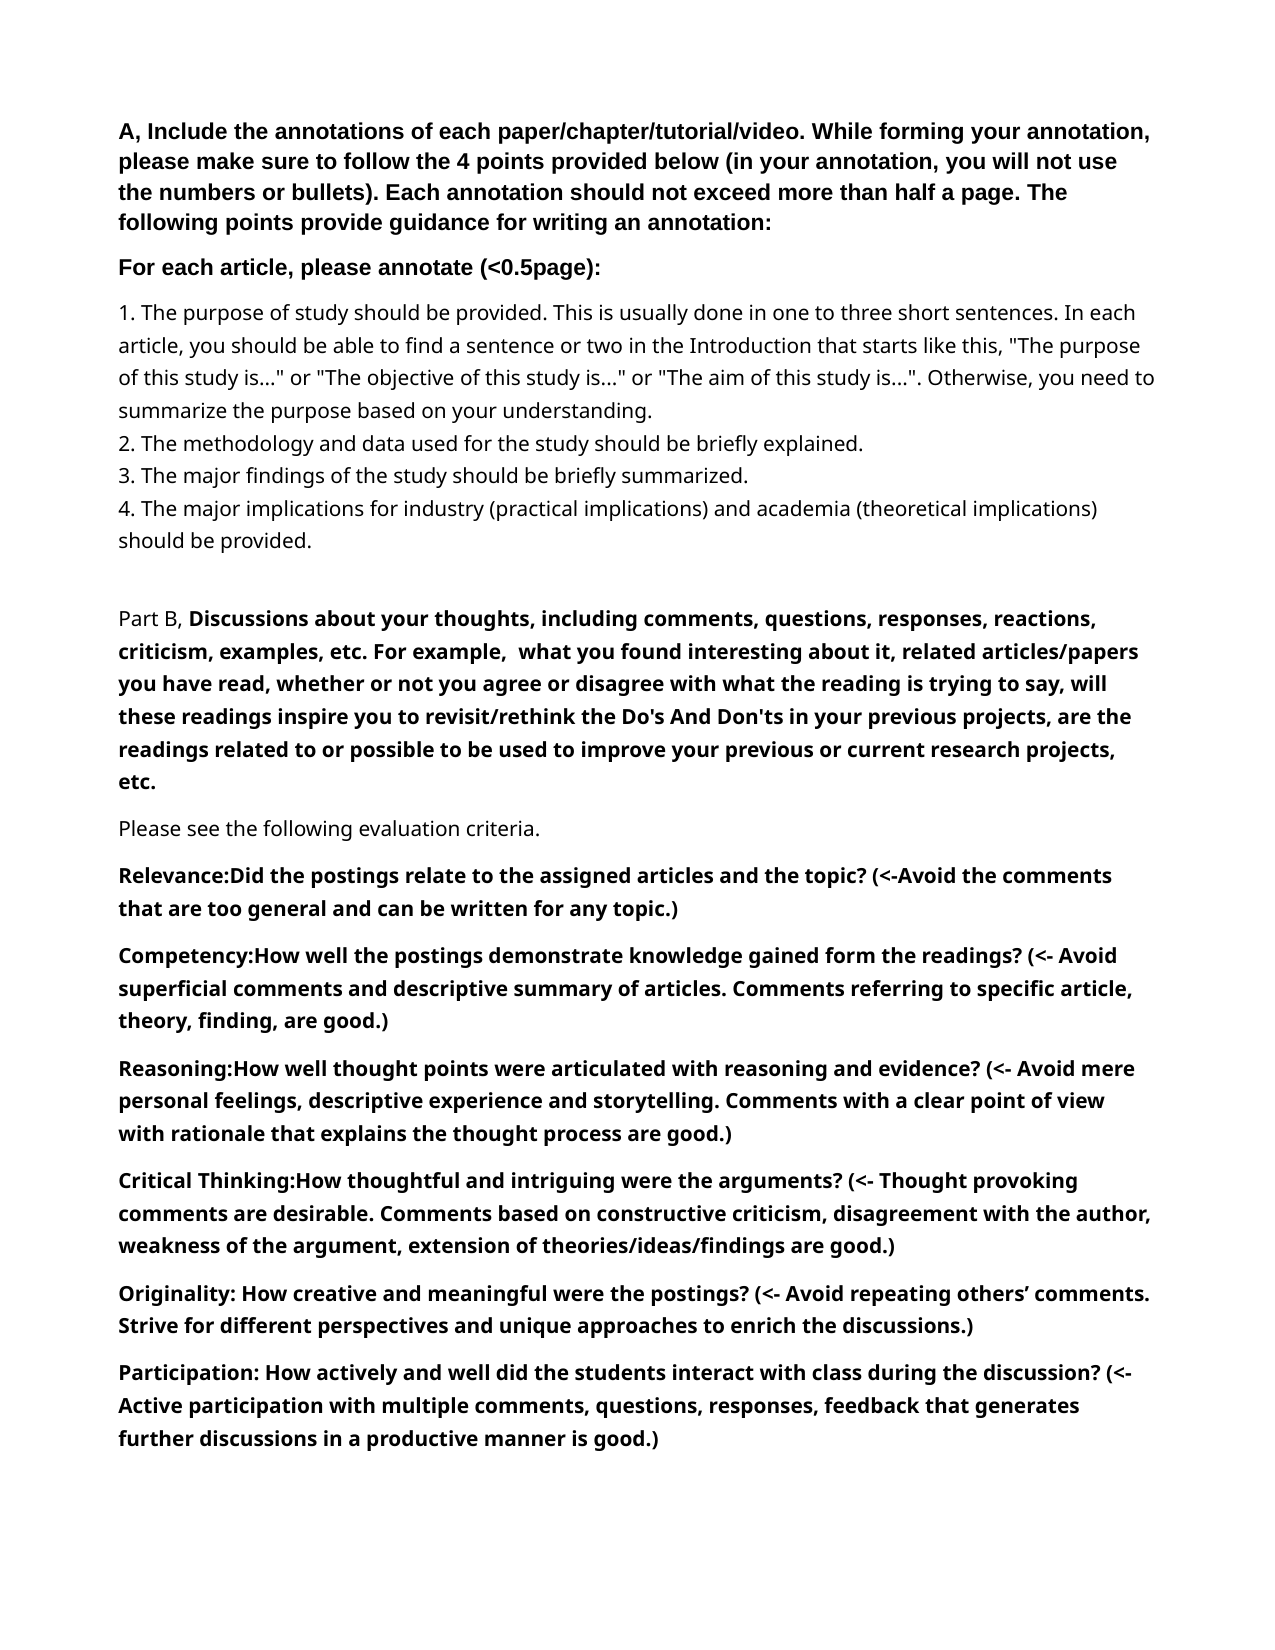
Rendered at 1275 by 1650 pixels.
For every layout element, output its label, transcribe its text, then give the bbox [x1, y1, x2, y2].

text A, Include the annotations of each paper/chapter/tutorial/video. While forming your annotation, please make sure to follow the 4 points provided below (in your annotation, you will not use the numbers or bullets). Each annotation should not exceed more than half a page. The following points provide guidance for writing an annotation: [118, 118, 1157, 235]
text Part B, Discussions about your thoughts, including comments, questions, responses, reactions, criticism, examples, etc. For example, what you found interesting about it, related articles/papers you have read, whether or not you agree or disagree with what the reading is trying to say, will these readings inspire you to revisit/rethink the Do's And Don'ts in your previous projects, are the readings related to or possible to be used to improve your previous or current research projects, etc. [118, 574, 1157, 796]
text Participation: How actively and well did the students interact with class during the discussion? (<- Active participation with multiple comments, questions, responses, feedback that generates further discussions in a productive manner is good.) [118, 1358, 1157, 1452]
text 1. The purpose of study should be provided. This is usually done in one to three short sentences. In each article, you should be able to find a sentence or two in the Introduction that starts like this, "The purpose of this study is..." or "The objective of this study is..." or "The aim of this study is...". Otherwise, you need to summarize the purpose based on your understanding. 2. The methodology and data used for the study should be briefly explained. 3. The major findings of the study should be briefly summarized. 4. The major implications for industry (practical implications) and academia (theoretical implications) should be provided. [118, 298, 1157, 555]
text For each article, please annotate (<0.5page): [118, 253, 1157, 280]
text Competency:How well the postings demonstrate knowledge gained form the readings? (<- Avoid superficial comments and descriptive summary of articles. Comments referring to specific article, theory, finding, are good.) [118, 941, 1157, 1035]
text Originality: How creative and meaningful were the postings? (<- Avoid repeating others’ comments. Strive for different perspectives and unique approaches to enrich the discussions.) [118, 1279, 1157, 1340]
text Critical Thinking:How thoughtful and intriguing were the arguments? (<- Thought provoking comments are desirable. Comments based on constructive criticism, disagreement with the author, weakness of the argument, extension of theories/ideas/findings are good.) [118, 1166, 1157, 1260]
text Relevance:Did the postings relate to the assigned articles and the topic? (<-Avoid the comments that are too general and can be written for any topic.) [118, 862, 1157, 923]
text Please see the following evaluation criteria. [118, 814, 1157, 843]
text Reasoning:How well thought points were articulated with reasoning and evidence? (<- Avoid mere personal feelings, descriptive experience and storytelling. Comments with a clear point of view with rationale that explains the thought process are good.) [118, 1054, 1157, 1147]
